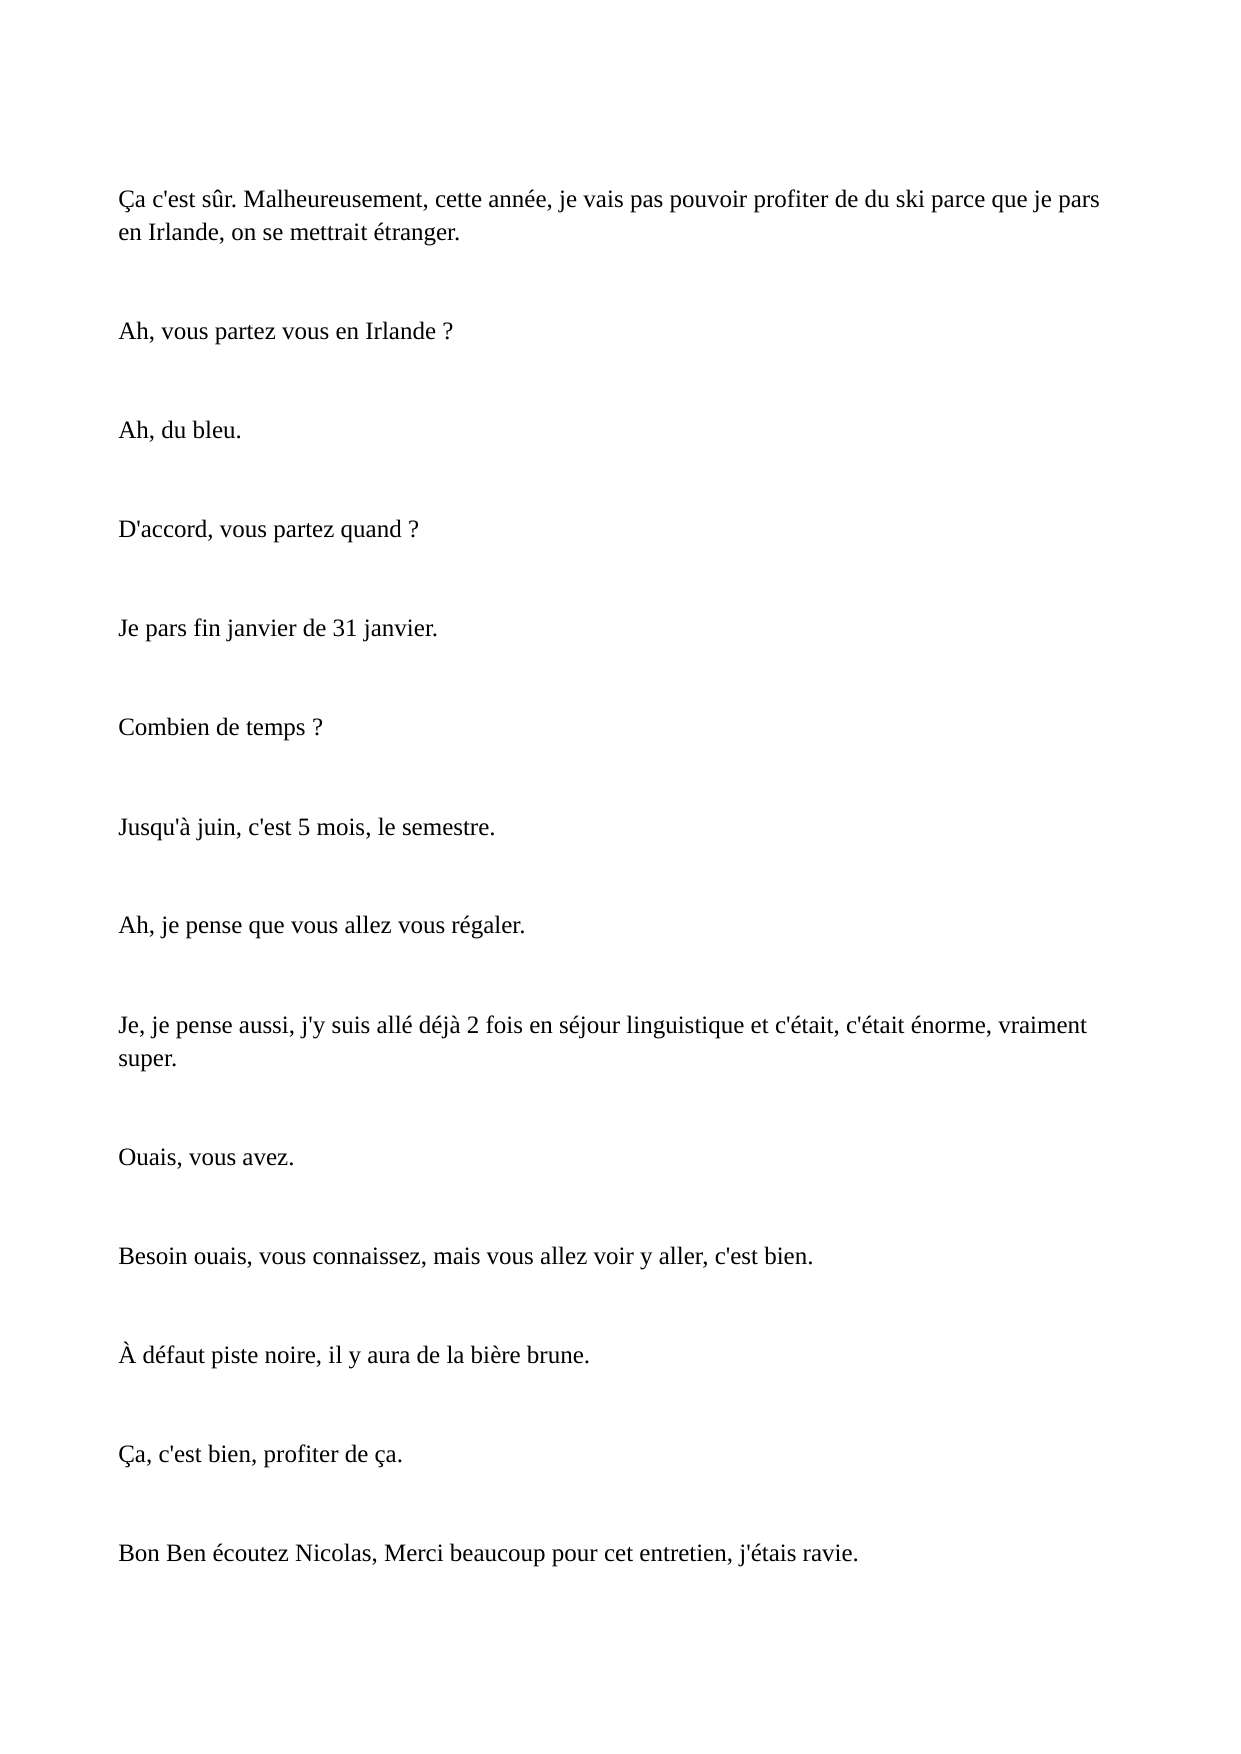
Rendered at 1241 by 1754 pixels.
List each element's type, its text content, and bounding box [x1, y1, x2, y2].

text Ça c'est sûr. Malheureusement, cette année, je vais pas pouvoir profiter de du ski parce que je pars en Irlande, on se mettrait étranger. Ah, vous partez vous en Irlande ? Ah, du bleu. D'accord, vous partez quand ? Je pars fin janvier de 31 janvier. Combien de temps ? Jusqu'à juin, c'est 5 mois, le semestre. Ah, je pense que vous allez vous régaler. Je, je pense aussi, j'y suis allé déjà 2 fois en séjour linguistique et c'était, c'était énorme, vraiment super. Ouais, vous avez. Besoin ouais, vous connaissez, mais vous allez voir y aller, c'est bien. À défaut piste noire, il y aura de la bière brune. Ça, c'est bien, profiter de ça. Bon Ben écoutez Nicolas, Merci beaucoup pour cet entretien, j'étais ravie. [118, 118, 1122, 1633]
